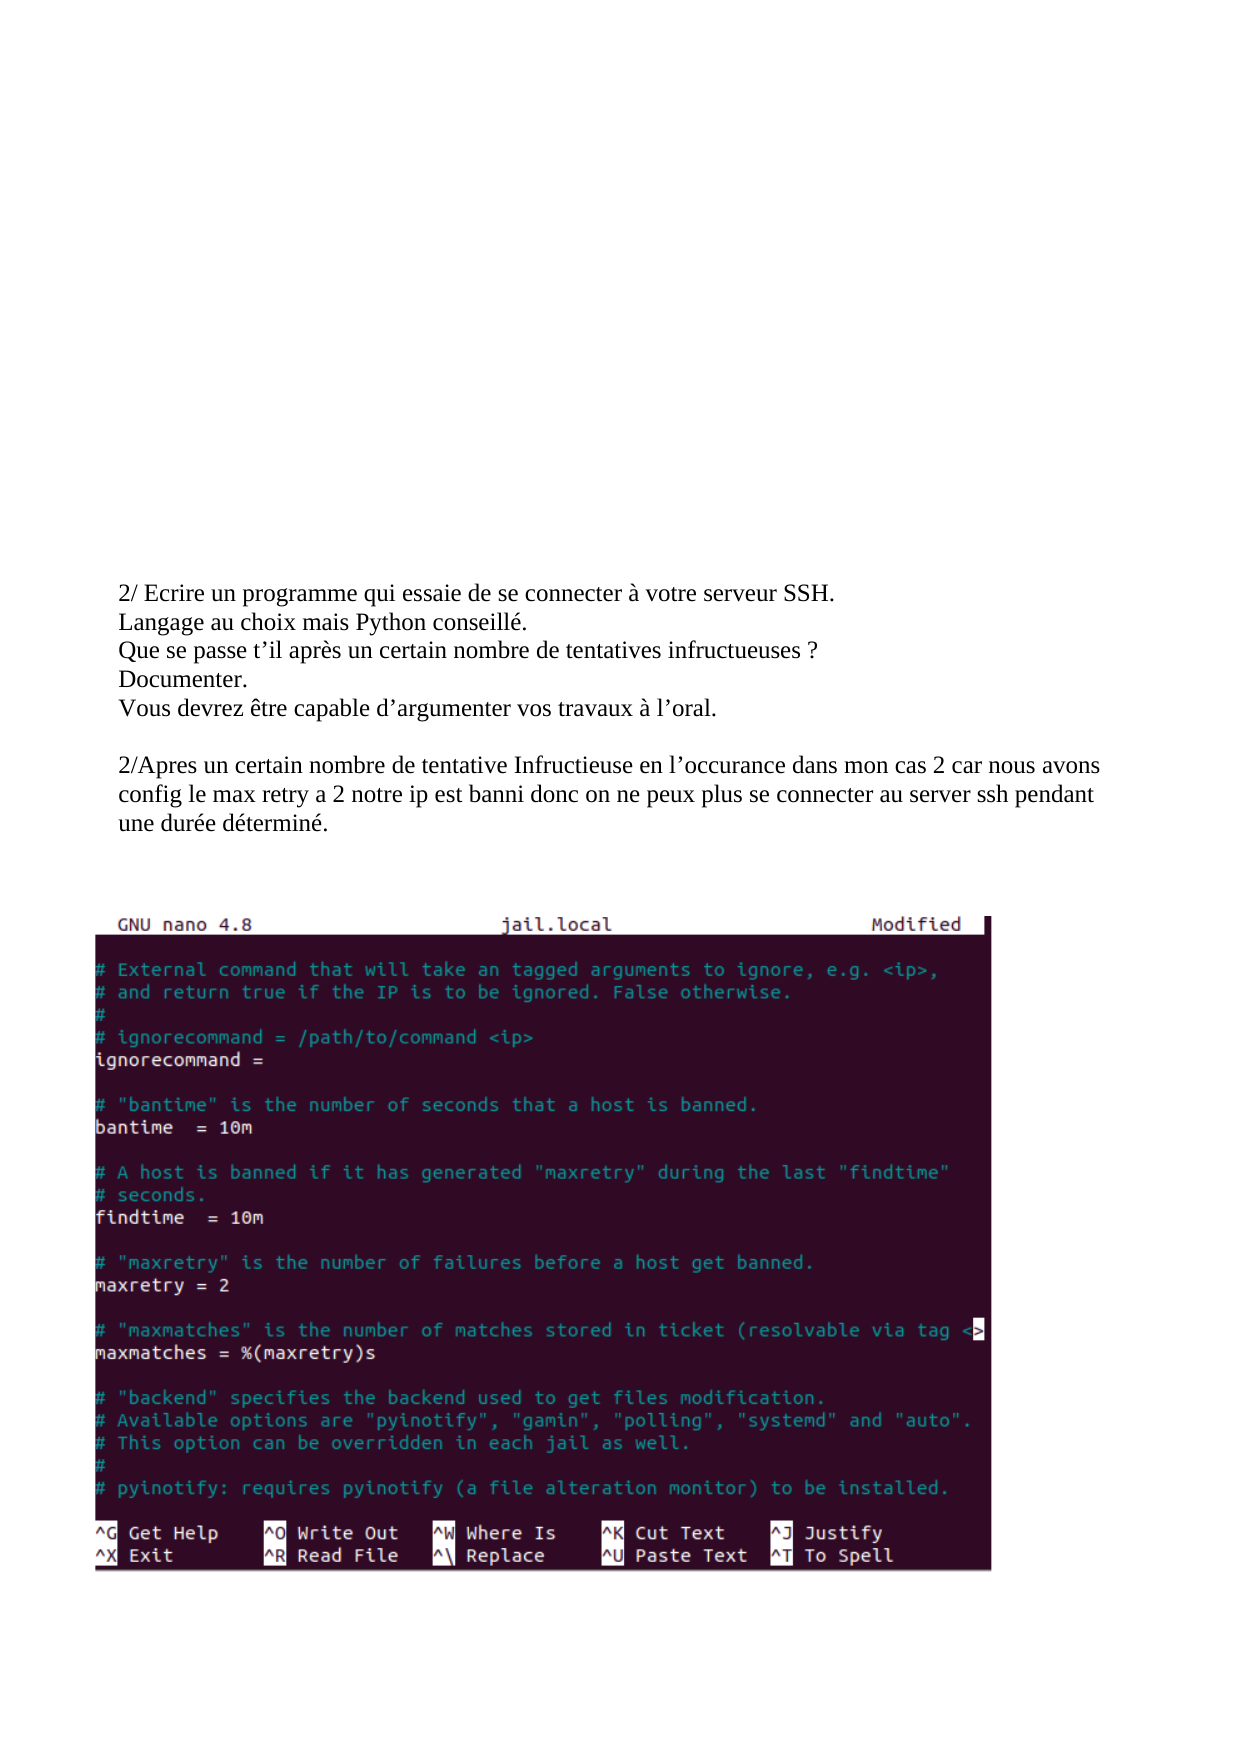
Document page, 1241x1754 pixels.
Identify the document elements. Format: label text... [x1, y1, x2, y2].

text Que se passe t’il après un certain nombre de tentatives infructueuses ? [118, 636, 1122, 664]
text Vous devrez être capable d’argumenter vos travaux à l’oral. [118, 693, 1122, 722]
text 2/Apres un certain nombre de tentative Infructieuse en l’occurance dans mon cas 2 car nous avons config le max retry a 2 notre ip est banni donc on ne peux plus se connecter au server ssh pendant une durée déterminé. [118, 751, 1122, 837]
picture [95, 916, 992, 1572]
text Langage au choix mais Python conseillé. [118, 607, 1122, 636]
text Documenter. [118, 664, 1122, 693]
text 2/ Ecrire un programme qui essaie de se connecter à votre serveur SSH. [118, 578, 1122, 607]
